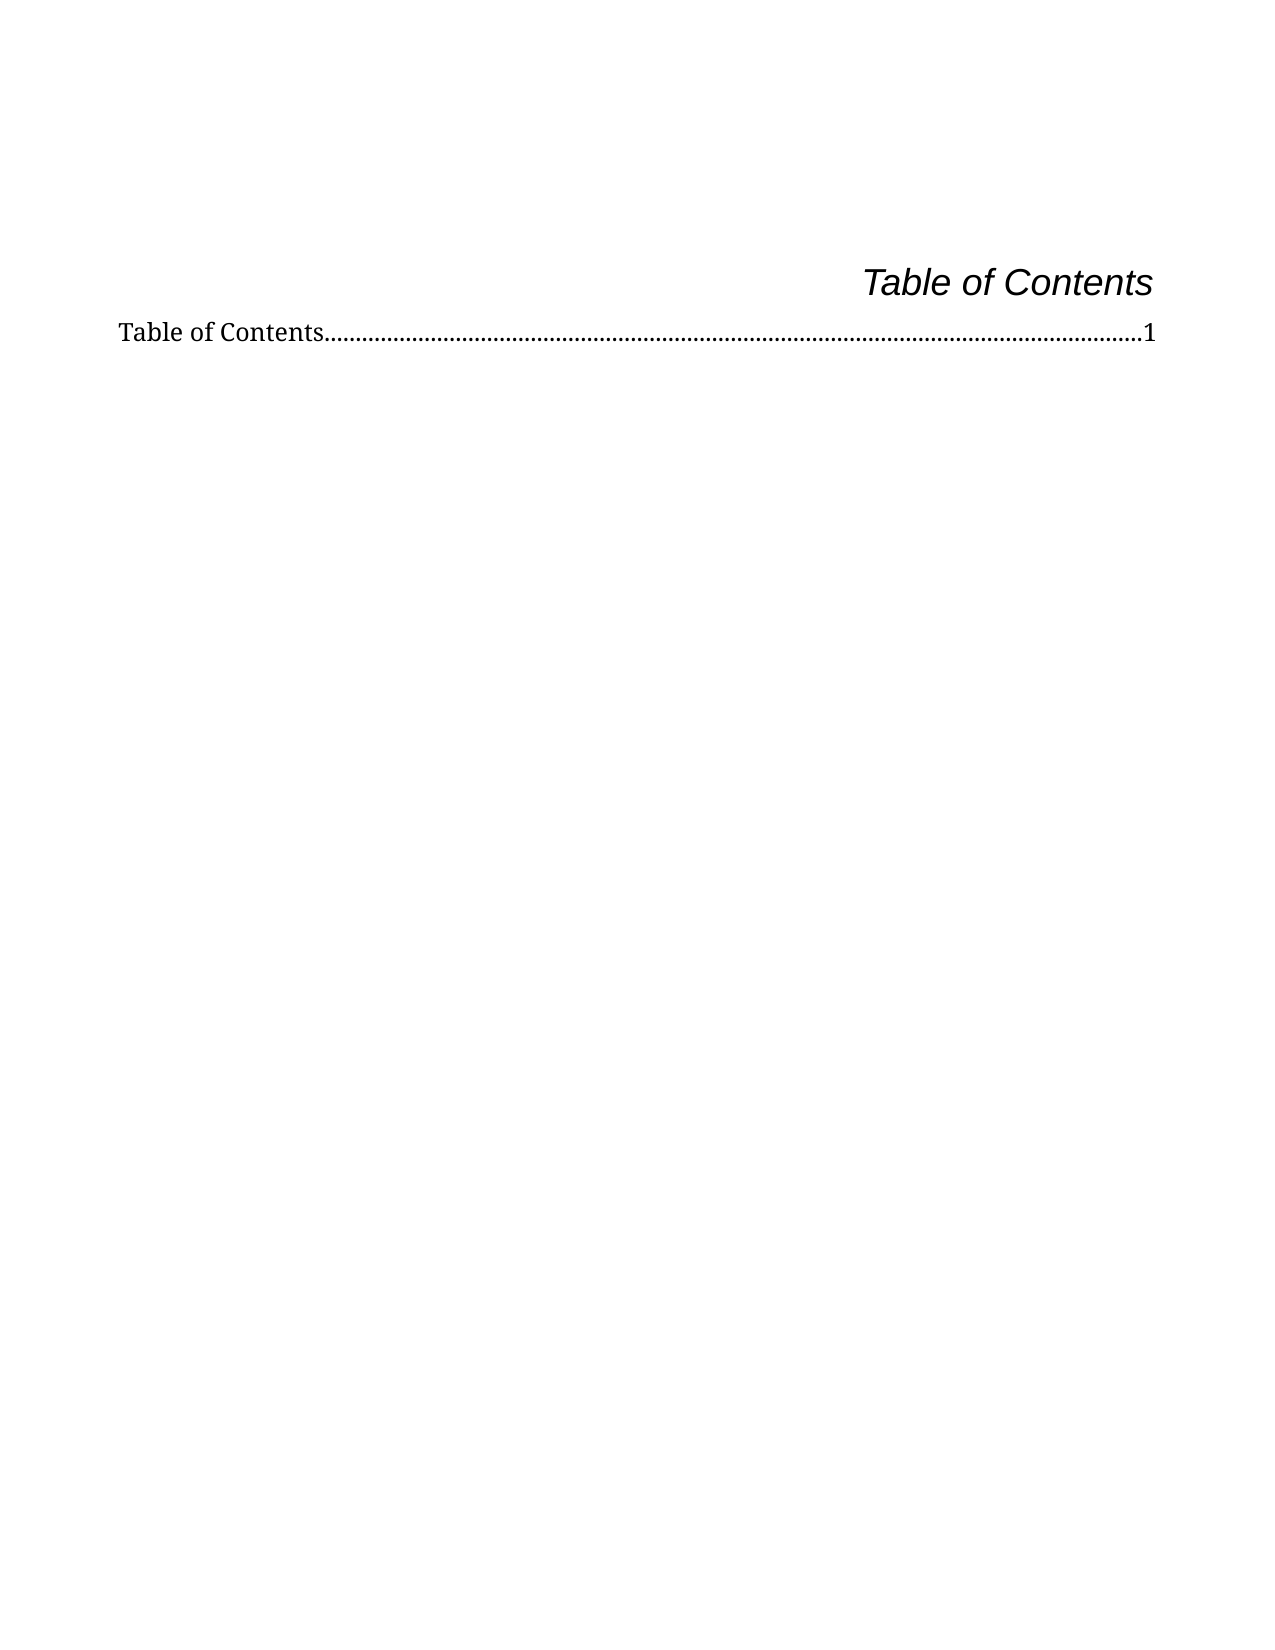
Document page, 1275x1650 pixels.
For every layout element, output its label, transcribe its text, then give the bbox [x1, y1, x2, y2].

subtitle Table of Contents [118, 260, 1157, 303]
text Table of Contents 1 [118, 315, 1157, 349]
